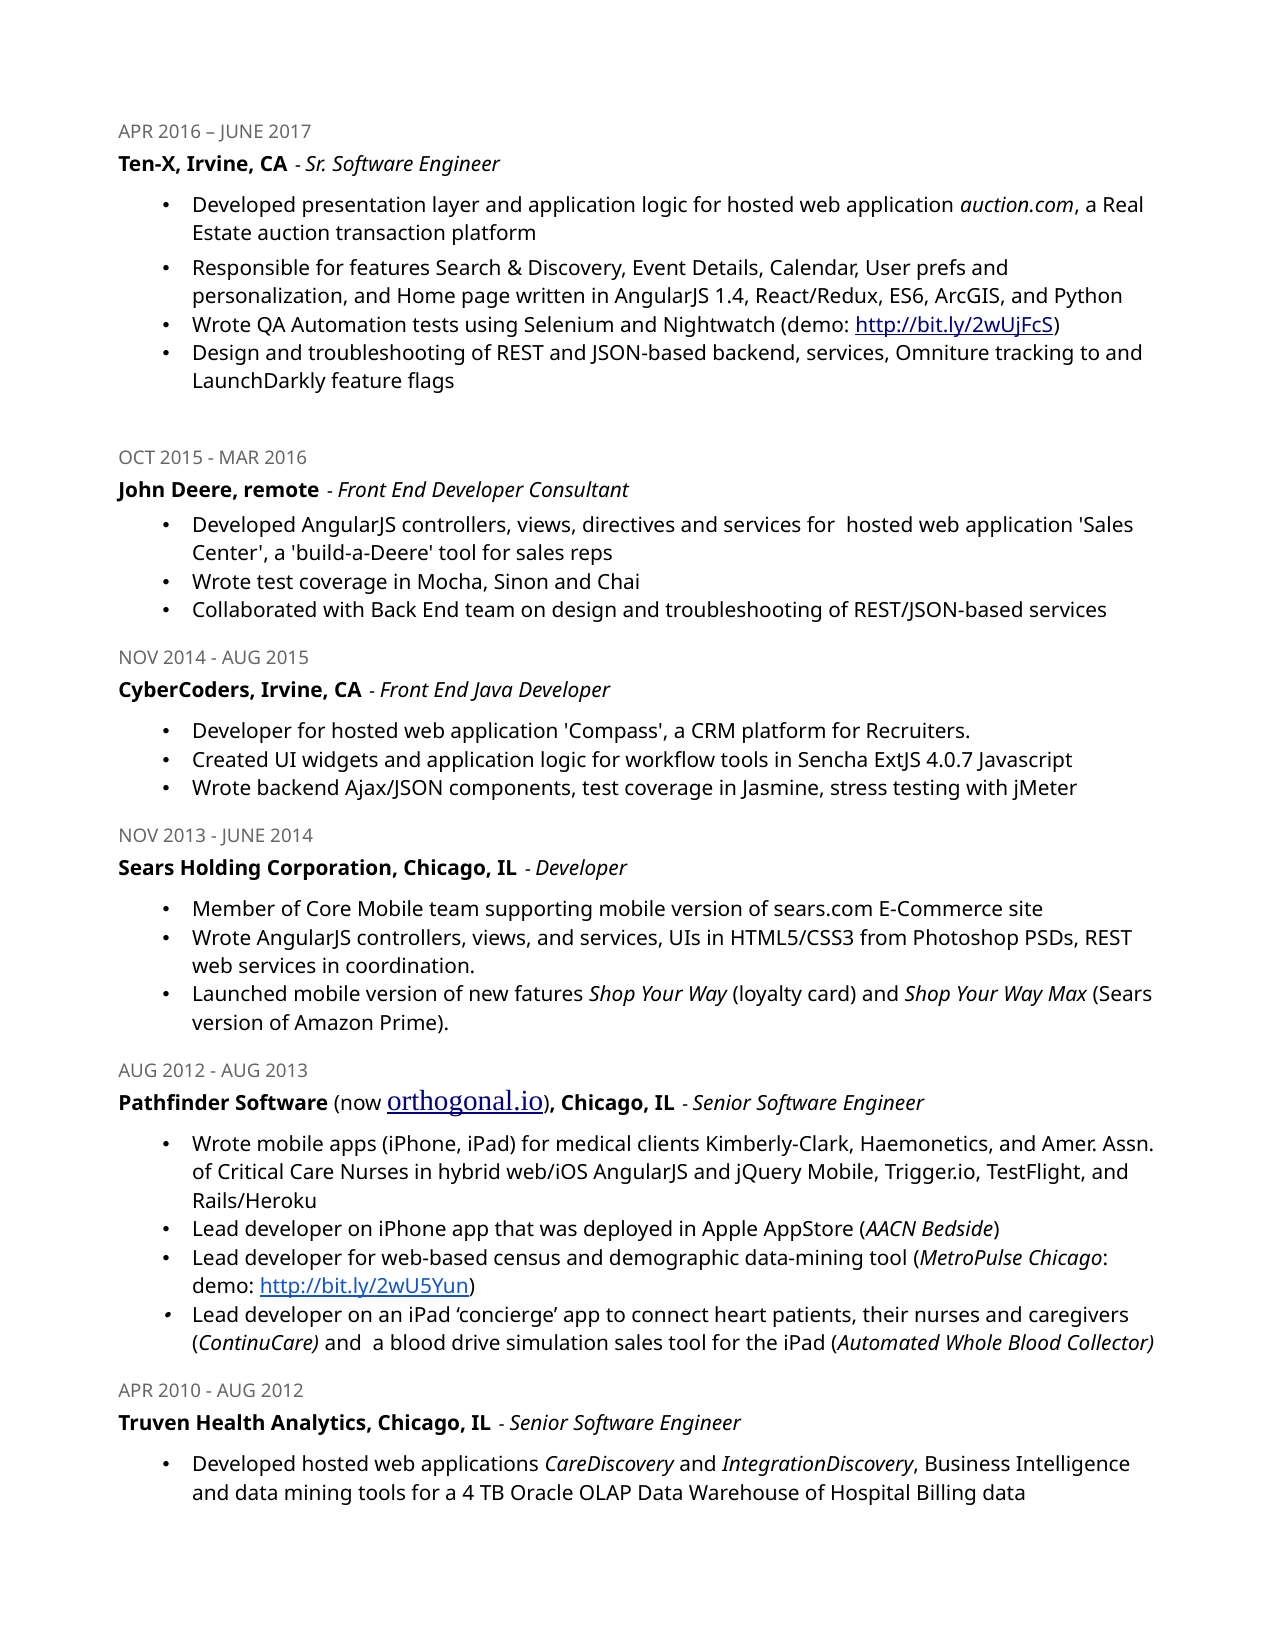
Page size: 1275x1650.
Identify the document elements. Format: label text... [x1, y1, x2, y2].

list Lead developer for web-based census and demographic data-mining tool (MetroPulse Chicago: demo: http://bit.ly/2wU5Yun) [162, 1243, 1157, 1300]
list Created UI widgets and application logic for workflow tools in Sencha ExtJS 4.0.7 Javascript [162, 745, 1157, 773]
list Member of Core Mobile team supporting mobile version of sears.com E-Commerce site [162, 894, 1157, 923]
list Wrote AngularJS controllers, views, and services, UIs in HTML5/CSS3 from Photoshop PSDs, REST web services in coordination. [162, 923, 1157, 979]
subtitle Ten-X, Irvine, CA - Sr. Software Engineer [118, 144, 1157, 177]
subtitle NOV 2013 - JUNE 2014 [118, 822, 1157, 848]
list Responsible for features Search & Discovery, Event Details, Calendar, User prefs and personalization, and Home page written in AngularJS 1.4, React/Redux, ES6, ArcGIS, and Python [162, 253, 1157, 310]
subtitle Pathfinder Software (now orthogonal.io), Chicago, IL - Senior Software Engineer [118, 1083, 1157, 1116]
subtitle NOV 2014 - AUG 2015 [118, 644, 1157, 670]
subtitle APR 2016 – JUNE 2017 [118, 118, 1157, 144]
subtitle OCT 2015 - MAR 2016 [118, 444, 1157, 470]
subtitle John Deere, remote - Front End Developer Consultant [118, 470, 1157, 503]
list Lead developer on an iPad ‘concierge’ app to connect heart patients, their nurses and caregivers (ContinuCare) and a blood drive simulation sales tool for the iPad (Automated Whole Blood Collector) [162, 1300, 1157, 1357]
list Developer for hosted web application 'Compass', a CRM platform for Recruiters. [162, 716, 1157, 745]
subtitle AUG 2012 - AUG 2013 [118, 1057, 1157, 1083]
list Developed AngularJS controllers, views, directives and services for hosted web application 'Sales Center', a 'build-a-Deere' tool for sales reps [162, 510, 1157, 567]
subtitle Sears Holding Corporation, Chicago, IL - Developer [118, 848, 1157, 882]
list Launched mobile version of new fatures Shop Your Way (loyalty card) and Shop Your Way Max (Sears version of Amazon Prime). [162, 979, 1157, 1036]
list Collaborated with Back End team on design and troubleshooting of REST/JSON-based services [162, 595, 1157, 624]
list Wrote mobile apps (iPhone, iPad) for medical clients Kimberly-Clark, Haemonetics, and Amer. Assn. of Critical Care Nurses in hybrid web/iOS AngularJS and jQuery Mobile, Trigger.io, TestFlight, and Rails/Heroku [162, 1129, 1157, 1214]
list Wrote backend Ajax/JSON components, test coverage in Jasmine, stress testing with jMeter [162, 773, 1157, 802]
list Design and troubleshooting of REST and JSON-based backend, services, Omniture tracking to and LaunchDarkly feature flags [162, 338, 1157, 395]
list Lead developer on iPhone app that was deployed in Apple AppStore (AACN Bedside) [162, 1214, 1157, 1243]
subtitle APR 2010 - AUG 2012 [118, 1377, 1157, 1403]
list Wrote QA Automation tests using Selenium and Nightwatch (demo: http://bit.ly/2wUjFcS) [162, 310, 1157, 338]
subtitle CyberCoders, Irvine, CA - Front End Java Developer [118, 670, 1157, 704]
list Developed presentation layer and application logic for hosted web application auction.com, a Real Estate auction transaction platform [162, 190, 1157, 247]
list Wrote test coverage in Mocha, Sinon and Chai [162, 567, 1157, 595]
subtitle Truven Health Analytics, Chicago, IL - Senior Software Engineer [118, 1403, 1157, 1436]
list Developed hosted web applications CareDiscovery and IntegrationDiscovery, Business Intelligence and data mining tools for a 4 TB Oracle OLAP Data Warehouse of Hospital Billing data [162, 1449, 1157, 1506]
